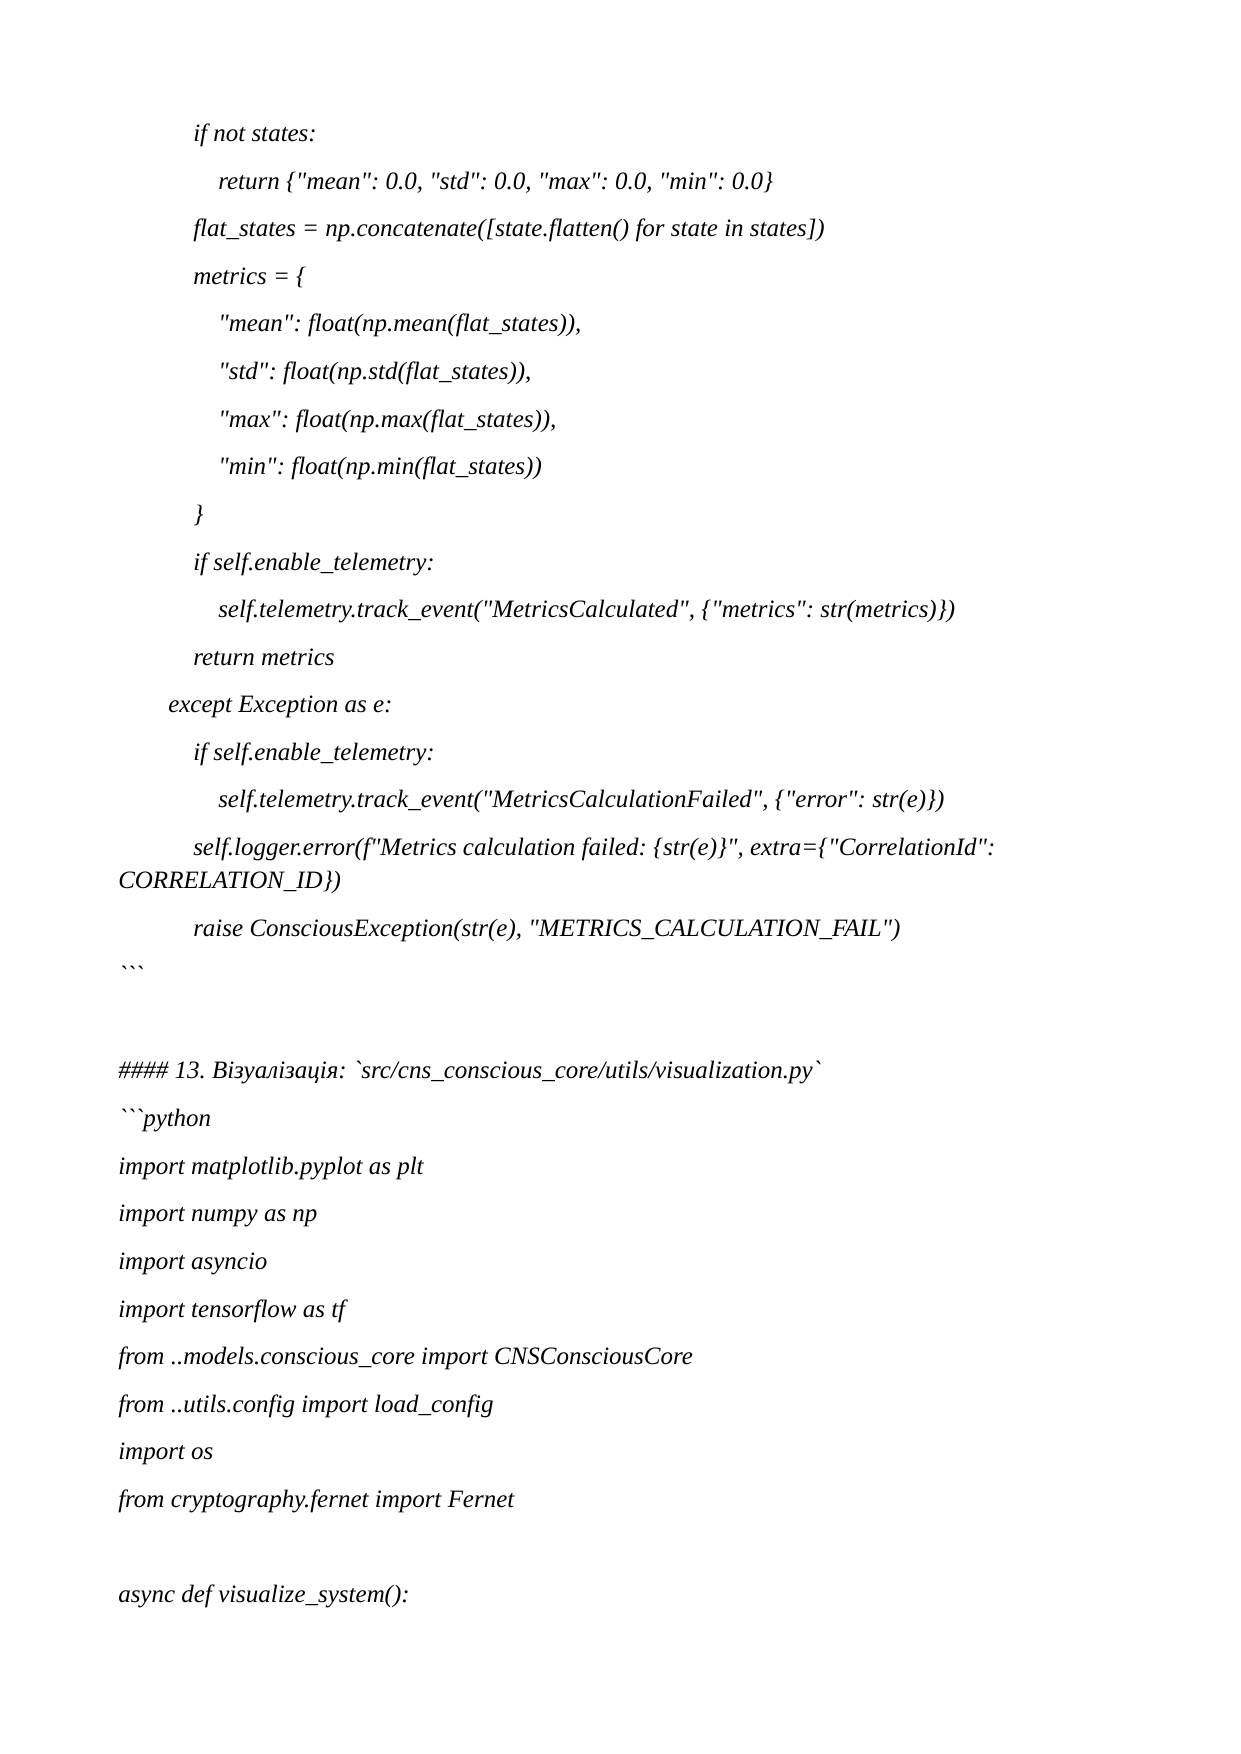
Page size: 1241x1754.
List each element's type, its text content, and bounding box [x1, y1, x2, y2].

text from ..utils.config import load_config [118, 1389, 1122, 1418]
text } [118, 499, 1122, 528]
text except Exception as e: [118, 689, 1122, 718]
text raise ConsciousException(str(e), "METRICS_CALCULATION_FAIL") [118, 913, 1122, 942]
text #### 13. Візуалізація: `src/cns_conscious_core/utils/visualization.py` [118, 1056, 1122, 1084]
text import os [118, 1436, 1122, 1465]
text if not states: [118, 118, 1122, 147]
text return metrics [118, 642, 1122, 671]
text "min": float(np.min(flat_states)) [118, 451, 1122, 480]
text import matplotlib.pyplot as plt [118, 1151, 1122, 1179]
text return {"mean": 0.0, "std": 0.0, "max": 0.0, "min": 0.0} [118, 166, 1122, 194]
text import asyncio [118, 1246, 1122, 1275]
text self.logger.error(f"Metrics calculation failed: {str(e)}", extra={"CorrelationId": CORRELATION_ID}) [118, 832, 1122, 894]
text metrics = { [118, 261, 1122, 290]
text if self.enable_telemetry: [118, 547, 1122, 575]
text self.telemetry.track_event("MetricsCalculated", {"metrics": str(metrics)}) [118, 594, 1122, 623]
text from ..models.conscious_core import CNSConsciousCore [118, 1341, 1122, 1370]
text self.telemetry.track_event("MetricsCalculationFailed", {"error": str(e)}) [118, 784, 1122, 813]
text if self.enable_telemetry: [118, 737, 1122, 766]
text from cryptography.fernet import Fernet [118, 1484, 1122, 1513]
text import tensorflow as tf [118, 1294, 1122, 1322]
text ``` [118, 960, 1122, 989]
text import numpy as np [118, 1198, 1122, 1227]
text "max": float(np.max(flat_states)), [118, 404, 1122, 432]
text flat_states = np.concatenate([state.flatten() for state in states]) [118, 213, 1122, 242]
text async def visualize_system(): [118, 1579, 1122, 1608]
text ```python [118, 1103, 1122, 1132]
text "mean": float(np.mean(flat_states)), [118, 308, 1122, 337]
text "std": float(np.std(flat_states)), [118, 356, 1122, 385]
